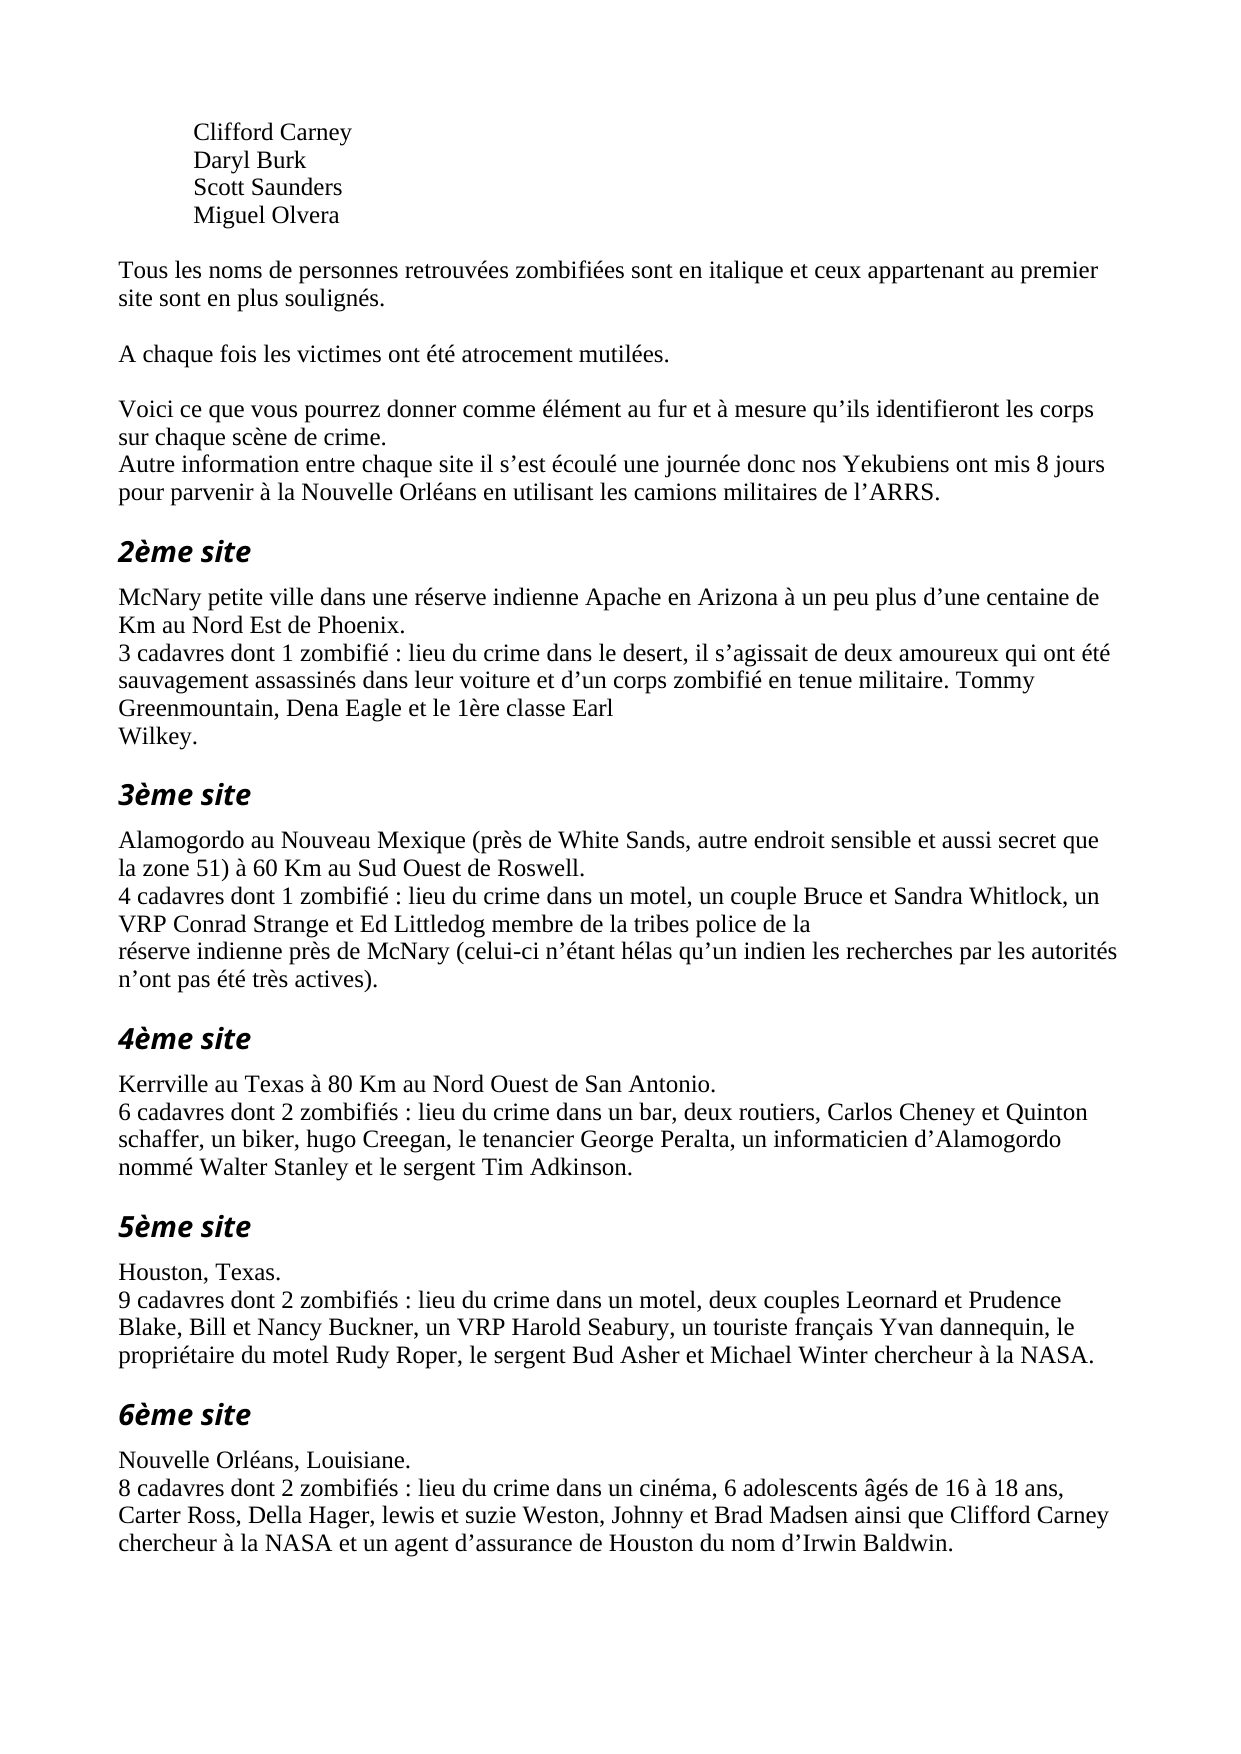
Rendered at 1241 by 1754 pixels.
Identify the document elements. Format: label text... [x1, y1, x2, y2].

subtitle 4ème site [118, 1018, 1122, 1058]
text 6 cadavres dont 2 zombifiés : lieu du crime dans un bar, deux routiers, Carlos Cheney et Quinton schaffer, un biker, hugo Creegan, le tenancier George Peralta, un informaticien d’Alamogordo nommé Walter Stanley et le sergent Tim Adkinson. [118, 1098, 1122, 1181]
text McNary petite ville dans une réserve indienne Apache en Arizona à un peu plus d’une centaine de Km au Nord Est de Phoenix. [118, 583, 1122, 639]
text Tous les noms de personnes retrouvées zombifiées sont en italique et ceux appartenant au premier site sont en plus soulignés. [118, 257, 1122, 312]
text 9 cadavres dont 2 zombifiés : lieu du crime dans un motel, deux couples Leornard et Prudence Blake, Bill et Nancy Buckner, un VRP Harold Seabury, un touriste français Yvan dannequin, le propriétaire du motel Rudy Roper, le sergent Bud Asher et Michael Winter chercheur à la NASA. [118, 1286, 1122, 1369]
text Voici ce que vous pourrez donner comme élément au fur et à mesure qu’ils identifieront les corps sur chaque scène de crime. [118, 395, 1122, 451]
subtitle 3ème site [118, 774, 1122, 814]
text Wilkey. [118, 722, 1122, 749]
text 3 cadavres dont 1 zombifié : lieu du crime dans le desert, il s’agissait de deux amoureux qui ont été sauvagement assassinés dans leur voiture et d’un corps zombifié en tenue militaire. Tommy Greenmountain, Dena Eagle et le 1ère classe Earl [118, 639, 1122, 722]
text réserve indienne près de McNary (celui-ci n’étant hélas qu’un indien les recherches par les autorités n’ont pas été très actives). [118, 937, 1122, 993]
text Houston, Texas. [118, 1258, 1122, 1286]
text Kerrville au Texas à 80 Km au Nord Ouest de San Antonio. [118, 1070, 1122, 1098]
text Daryl Burk [193, 146, 1122, 173]
text Clifford Carney [193, 118, 1122, 146]
text Autre information entre chaque site il s’est écoulé une journée donc nos Yekubiens ont mis 8 jours pour parvenir à la Nouvelle Orléans en utilisant les camions militaires de l’ARRS. [118, 451, 1122, 506]
text 8 cadavres dont 2 zombifiés : lieu du crime dans un cinéma, 6 adolescents âgés de 16 à 18 ans, Carter Ross, Della Hager, lewis et suzie Weston, Johnny et Brad Madsen ainsi que Clifford Carney chercheur à la NASA et un agent d’assurance de Houston du nom d’Irwin Baldwin. [118, 1474, 1122, 1557]
text 4 cadavres dont 1 zombifié : lieu du crime dans un motel, un couple Bruce et Sandra Whitlock, un VRP Conrad Strange et Ed Littledog membre de la tribes police de la [118, 882, 1122, 937]
subtitle 2ème site [118, 531, 1122, 571]
text Miguel Olvera [193, 201, 1122, 229]
text A chaque fois les victimes ont été atrocement mutilées. [118, 340, 1122, 367]
subtitle 5ème site [118, 1206, 1122, 1246]
subtitle 6ème site [118, 1394, 1122, 1434]
text Scott Saunders [193, 173, 1122, 201]
text Alamogordo au Nouveau Mexique (près de White Sands, autre endroit sensible et aussi secret que la zone 51) à 60 Km au Sud Ouest de Roswell. [118, 827, 1122, 882]
text Nouvelle Orléans, Louisiane. [118, 1446, 1122, 1474]
